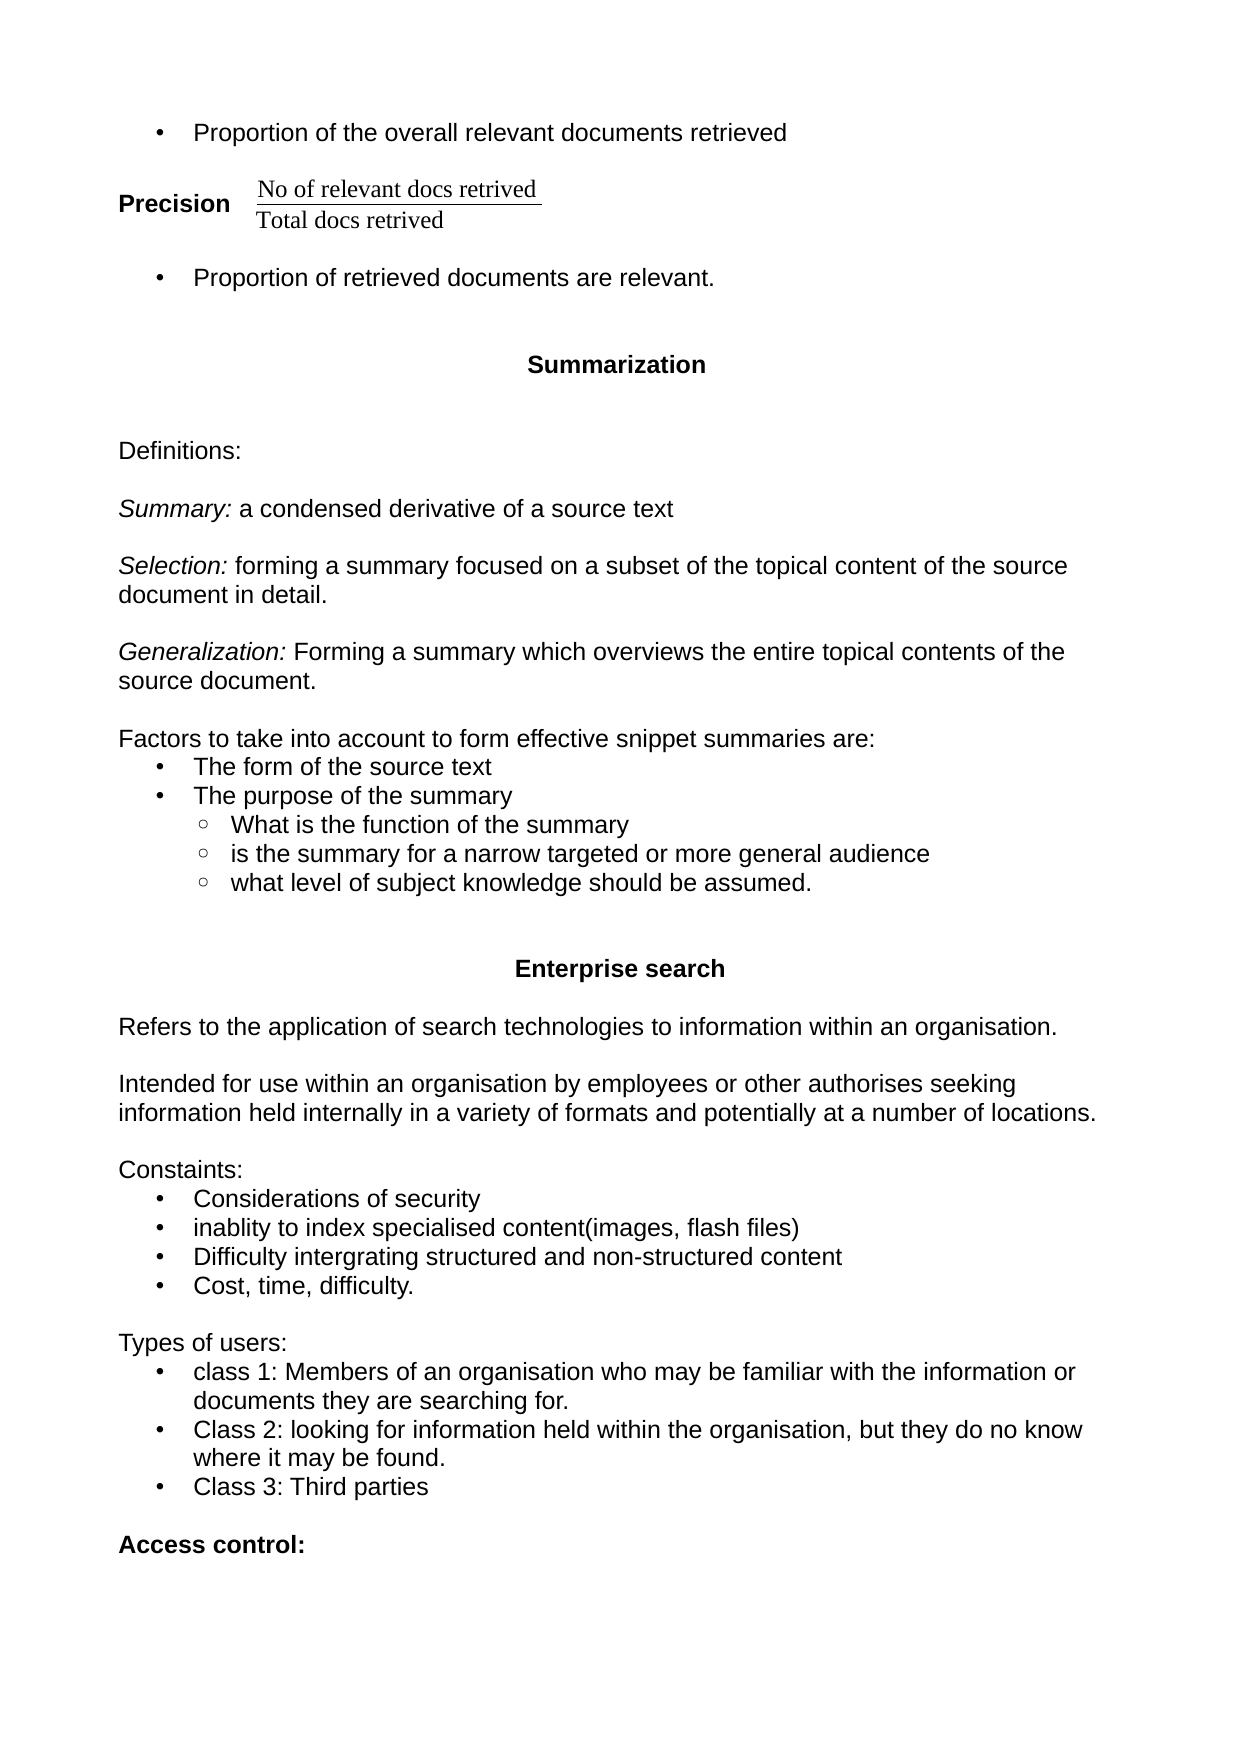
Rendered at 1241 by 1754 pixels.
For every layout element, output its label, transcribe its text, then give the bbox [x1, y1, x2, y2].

text Definitions: [118, 436, 1122, 465]
text Summary: a condensed derivative of a source text [118, 493, 1122, 522]
list Considerations of security [156, 1184, 1122, 1213]
text Summarization [118, 350, 1122, 378]
list The purpose of the summary [156, 781, 1122, 810]
list Proportion of the overall relevant documents retrieved [156, 118, 1122, 147]
text Precision [118, 176, 1122, 235]
text Types of users: [118, 1328, 1122, 1357]
list inablity to index specialised content(images, flash files) [156, 1213, 1122, 1242]
text Refers to the application of search technologies to information within an organisation. [118, 1012, 1122, 1040]
text Generalization: Forming a summary which overviews the entire topical contents of the source document. [118, 637, 1122, 695]
list Difficulty intergrating structured and non-structured content [156, 1242, 1122, 1271]
text Enterprise search [118, 954, 1122, 983]
list Class 3: Third parties [156, 1472, 1122, 1501]
list is the summary for a narrow targeted or more general audience [193, 839, 1122, 868]
text Selection: forming a summary focused on a subset of the topical content of the source document in detail. [118, 551, 1122, 608]
text Constaints: [118, 1155, 1122, 1184]
list class 1: Members of an organisation who may be familiar with the information or documents they are searching for. [156, 1357, 1122, 1414]
list Cost, time, difficulty. [156, 1271, 1122, 1299]
list Proportion of retrieved documents are relevant. [156, 263, 1122, 292]
list what level of subject knowledge should be assumed. [193, 868, 1122, 897]
list What is the function of the summary [193, 810, 1122, 839]
text Factors to take into account to form effective snippet summaries are: [118, 723, 1122, 752]
list Class 2: looking for information held within the organisation, but they do no know where it may be found. [156, 1414, 1122, 1472]
list The form of the source text [156, 752, 1122, 781]
text Access control: [118, 1530, 1122, 1558]
text Intended for use within an organisation by employees or other authorises seeking information held internally in a variety of formats and potentially at a number of locations. [118, 1069, 1122, 1127]
